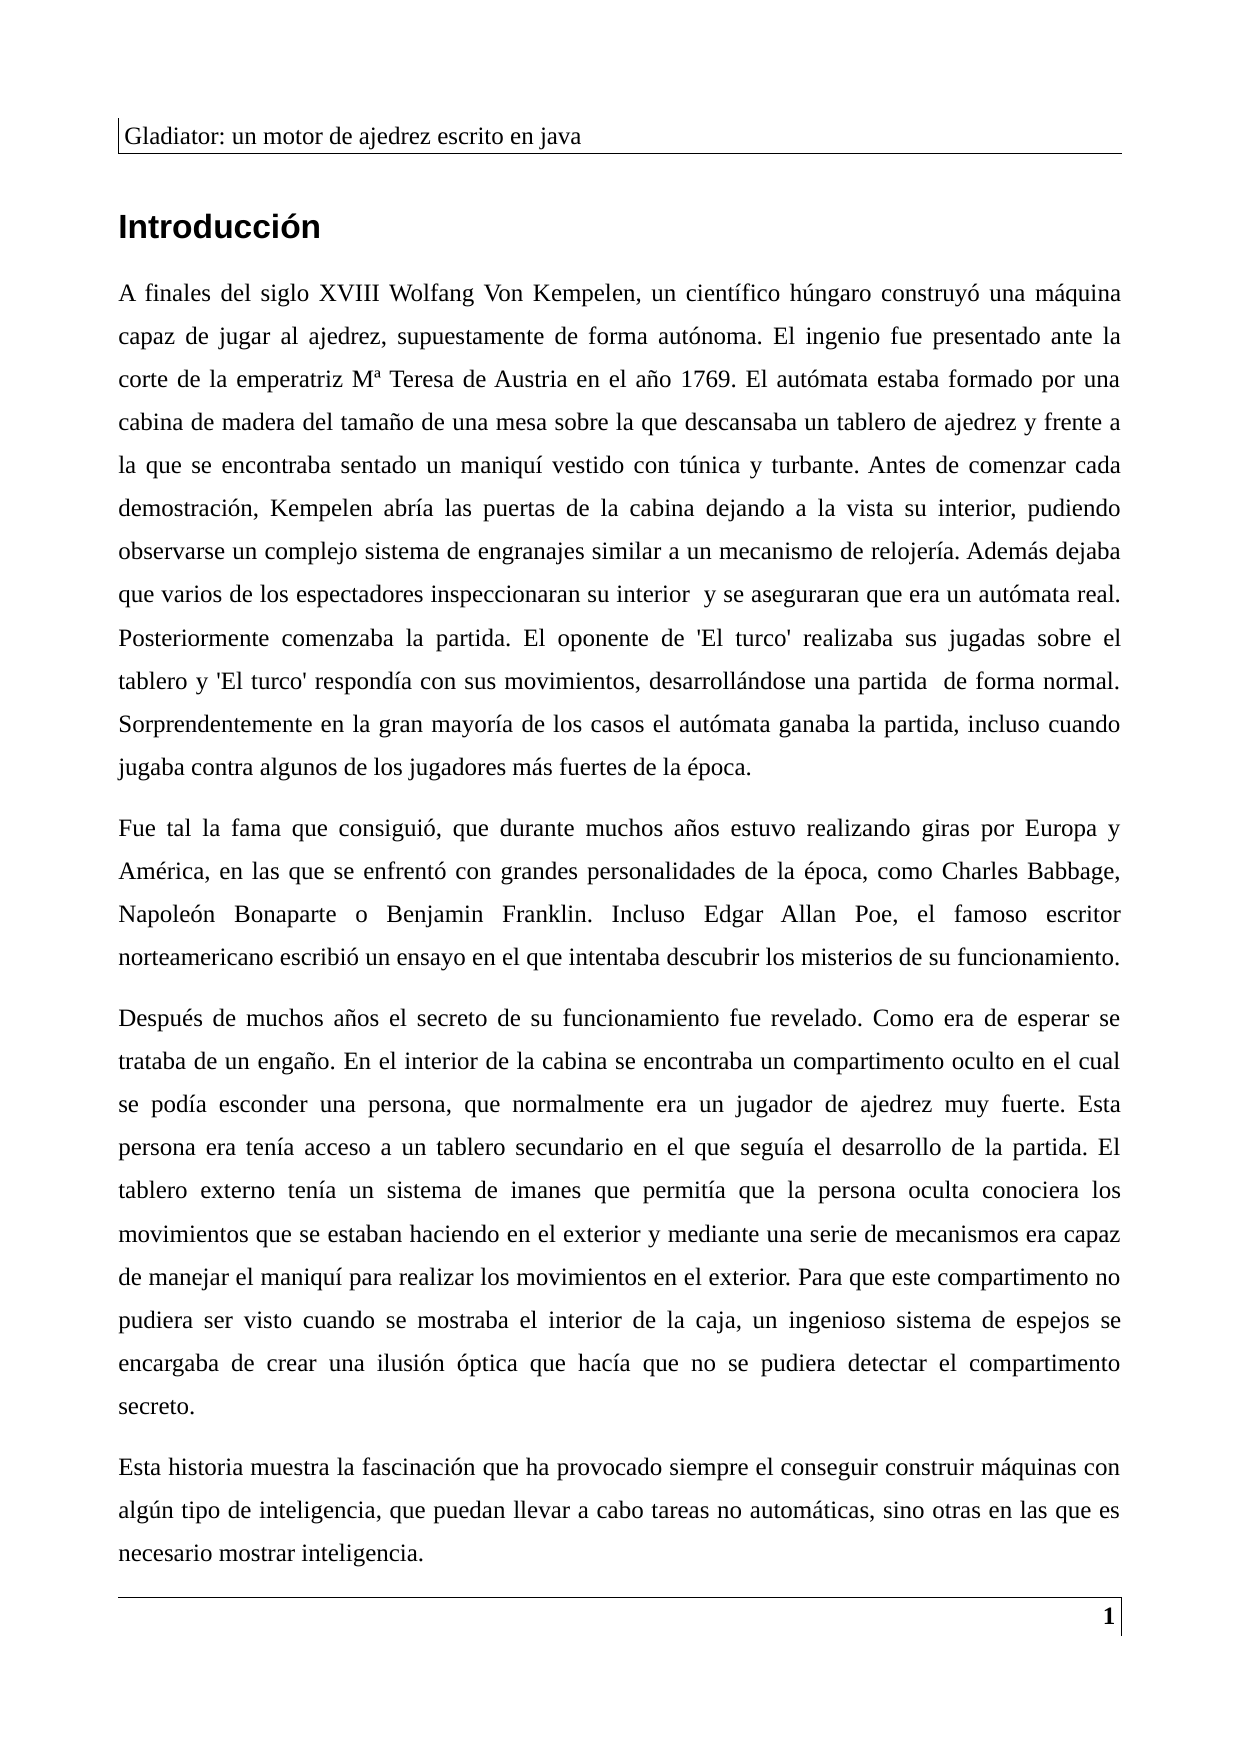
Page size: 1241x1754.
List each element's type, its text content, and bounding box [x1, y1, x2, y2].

text Esta historia muestra la fascinación que ha provocado siempre el conseguir construir máquinas con algún tipo de inteligencia, que puedan llevar a cabo tareas no automáticas, sino otras en las que es necesario mostrar inteligencia. [118, 1452, 1122, 1567]
text Fue tal la fama que consiguió, que durante muchos años estuvo realizando giras por Europa y América, en las que se enfrentó con grandes personalidades de la época, como Charles Babbage, Napoleón Bonaparte o Benjamin Franklin. Incluso Edgar Allan Poe, el famoso escritor norteamericano escribió un ensayo en el que intentaba descubrir los misterios de su funcionamiento. [118, 813, 1122, 971]
subtitle Introducción [118, 207, 1122, 246]
text A finales del siglo XVIII Wolfang Von Kempelen, un científico húngaro construyó una máquina capaz de jugar al ajedrez, supuestamente de forma autónoma. El ingenio fue presentado ante la corte de la emperatriz Mª Teresa de Austria en el año 1769. El autómata estaba formado por una cabina de madera del tamaño de una mesa sobre la que descansaba un tablero de ajedrez y frente a la que se encontraba sentado un maniquí vestido con túnica y turbante. Antes de comenzar cada demostración, Kempelen abría las puertas de la cabina dejando a la vista su interior, pudiendo observarse un complejo sistema de engranajes similar a un mecanismo de relojería. Además dejaba que varios de los espectadores inspeccionaran su interior y se aseguraran que era un autómata real. Posteriormente comenzaba la partida. El oponente de 'El turco' realizaba sus jugadas sobre el tablero y 'El turco' respondía con sus movimientos, desarrollándose una partida de forma normal. Sorprendentemente en la gran mayoría de los casos el autómata ganaba la partida, incluso cuando jugaba contra algunos de los jugadores más fuertes de la época. [118, 278, 1122, 781]
text Después de muchos años el secreto de su funcionamiento fue revelado. Como era de esperar se trataba de un engaño. En el interior de la cabina se encontraba un compartimento oculto en el cual se podía esconder una persona, que normalmente era un jugador de ajedrez muy fuerte. Esta persona era tenía acceso a un tablero secundario en el que seguía el desarrollo de la partida. El tablero externo tenía un sistema de imanes que permitía que la persona oculta conociera los movimientos que se estaban haciendo en el exterior y mediante una serie de mecanismos era capaz de manejar el maniquí para realizar los movimientos en el exterior. Para que este compartimento no pudiera ser visto cuando se mostraba el interior de la caja, un ingenioso sistema de espejos se encargaba de crear una ilusión óptica que hacía que no se pudiera detectar el compartimento secreto. [118, 1003, 1122, 1420]
